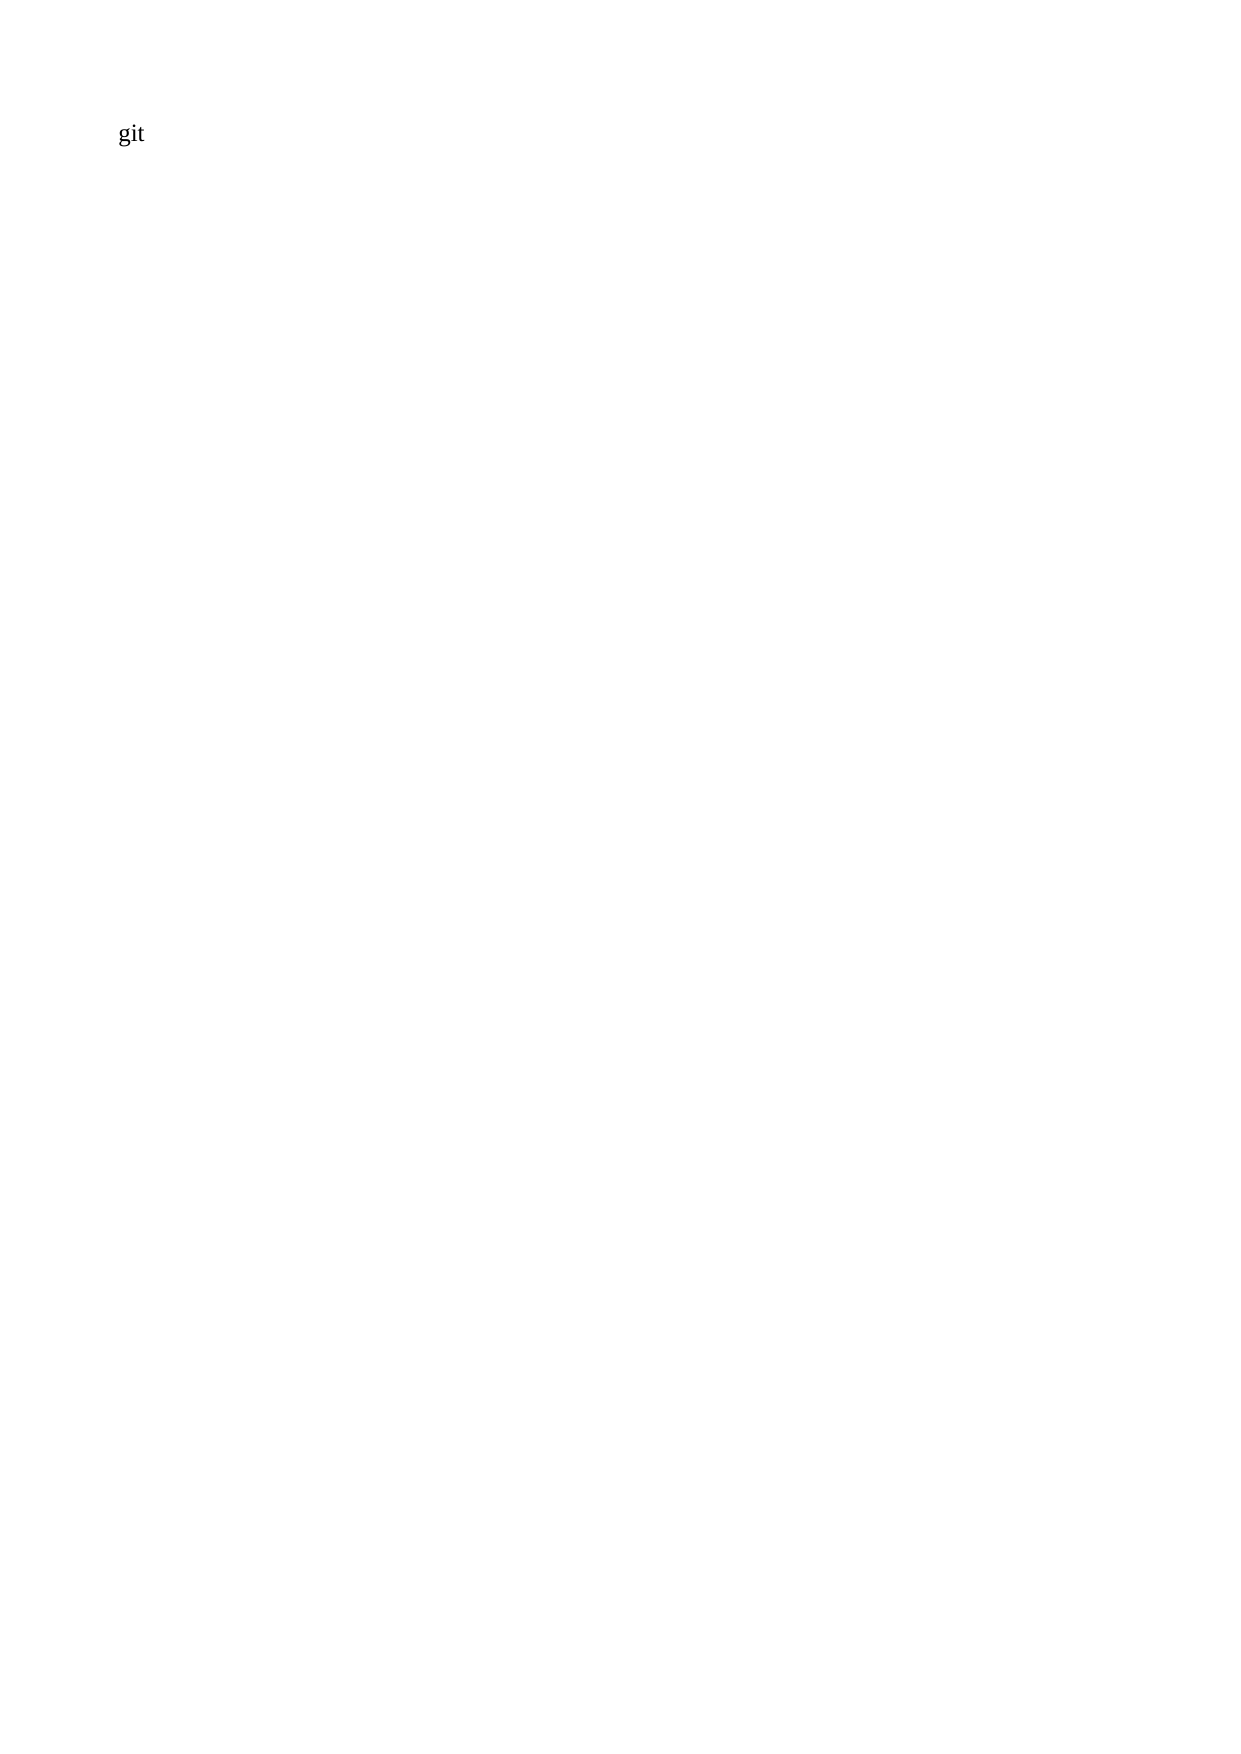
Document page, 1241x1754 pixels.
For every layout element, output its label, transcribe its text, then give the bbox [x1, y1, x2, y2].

text git [118, 118, 1122, 147]
